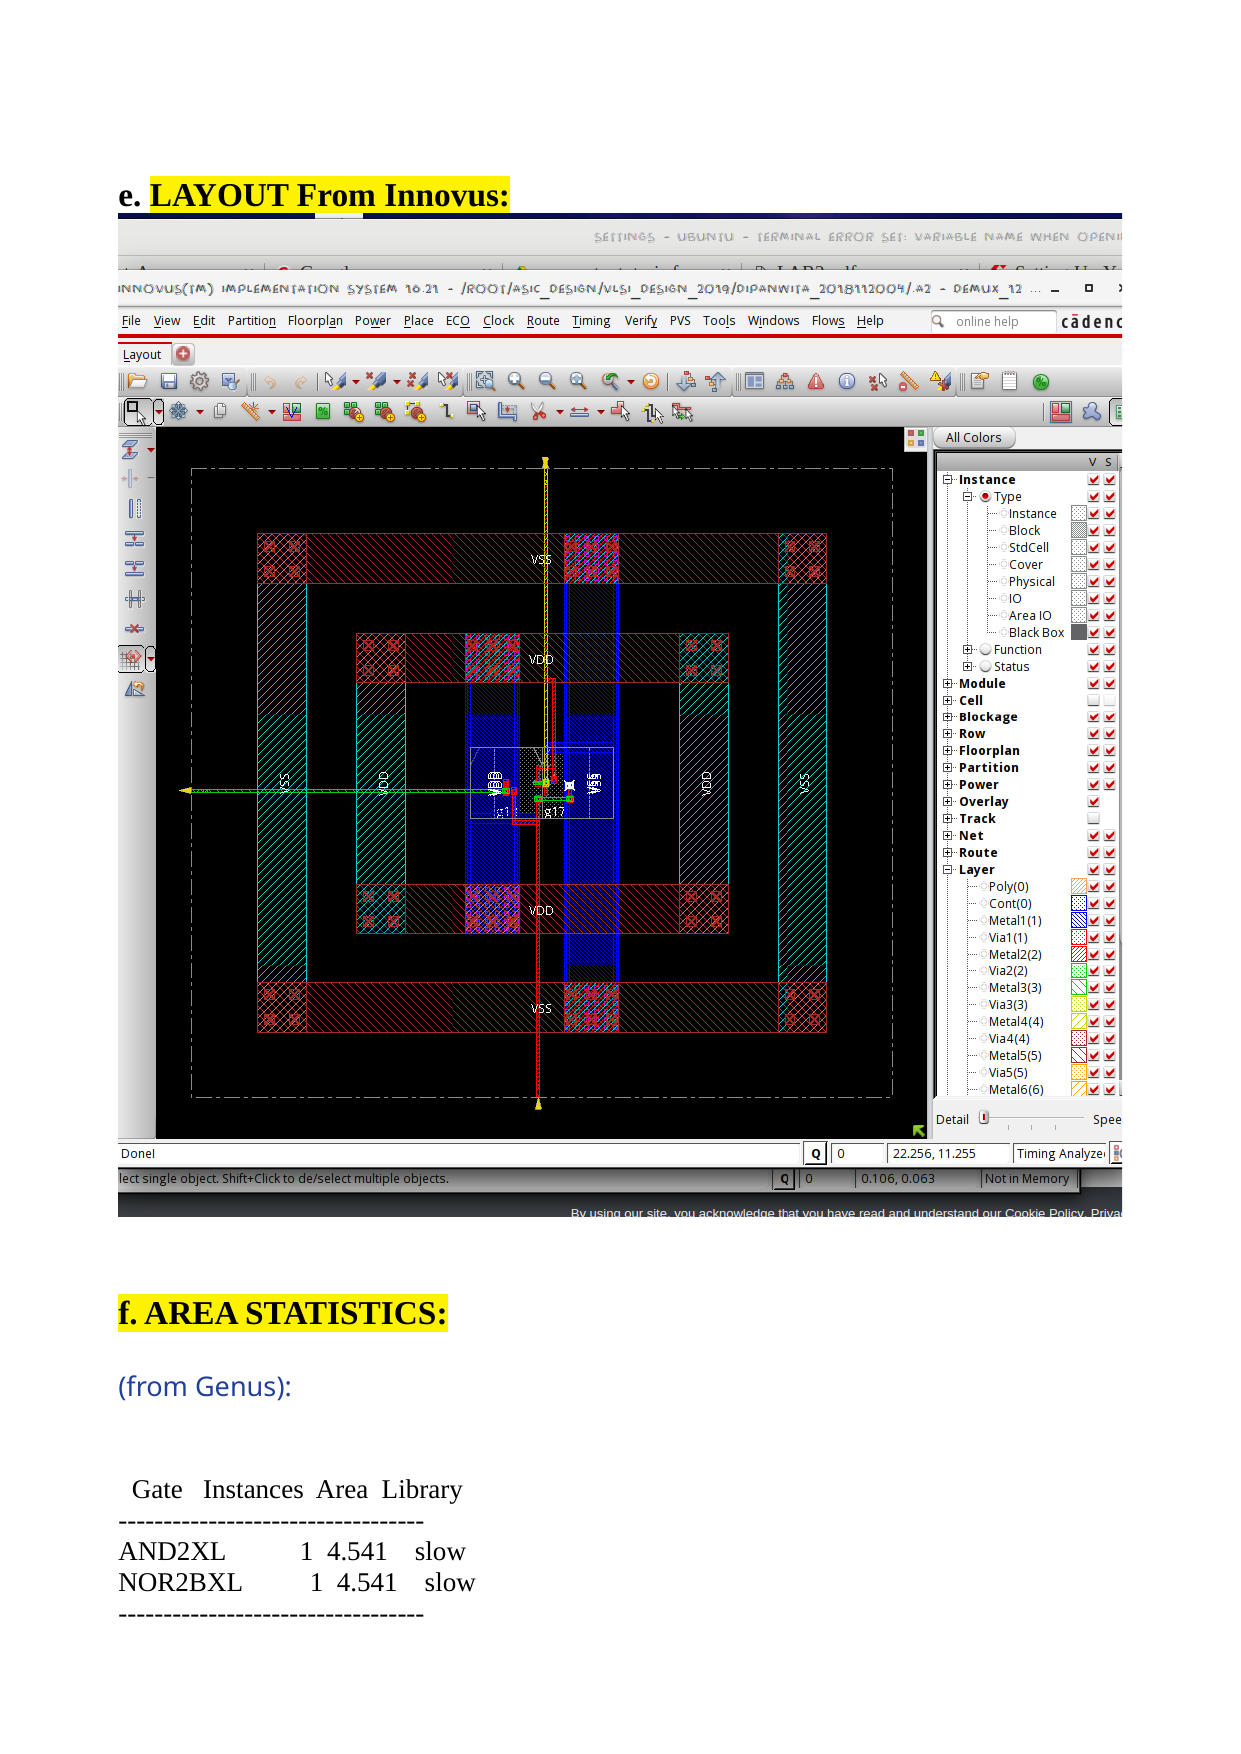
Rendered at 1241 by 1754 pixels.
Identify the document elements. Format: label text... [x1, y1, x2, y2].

text NOR2BXL 1 4.541 slow [118, 1566, 1122, 1597]
text ---------------------------------- [118, 1597, 1122, 1628]
text ---------------------------------- [118, 1504, 1122, 1535]
text AND2XL 1 4.541 slow [118, 1535, 1122, 1566]
text Gate Instances Area Library [118, 1473, 1122, 1504]
text e. LAYOUT From Innovus: [118, 176, 1122, 213]
text f. AREA STATISTICS: [118, 1293, 1122, 1332]
picture [118, 213, 1123, 1217]
text (from Genus): [118, 1368, 1122, 1405]
